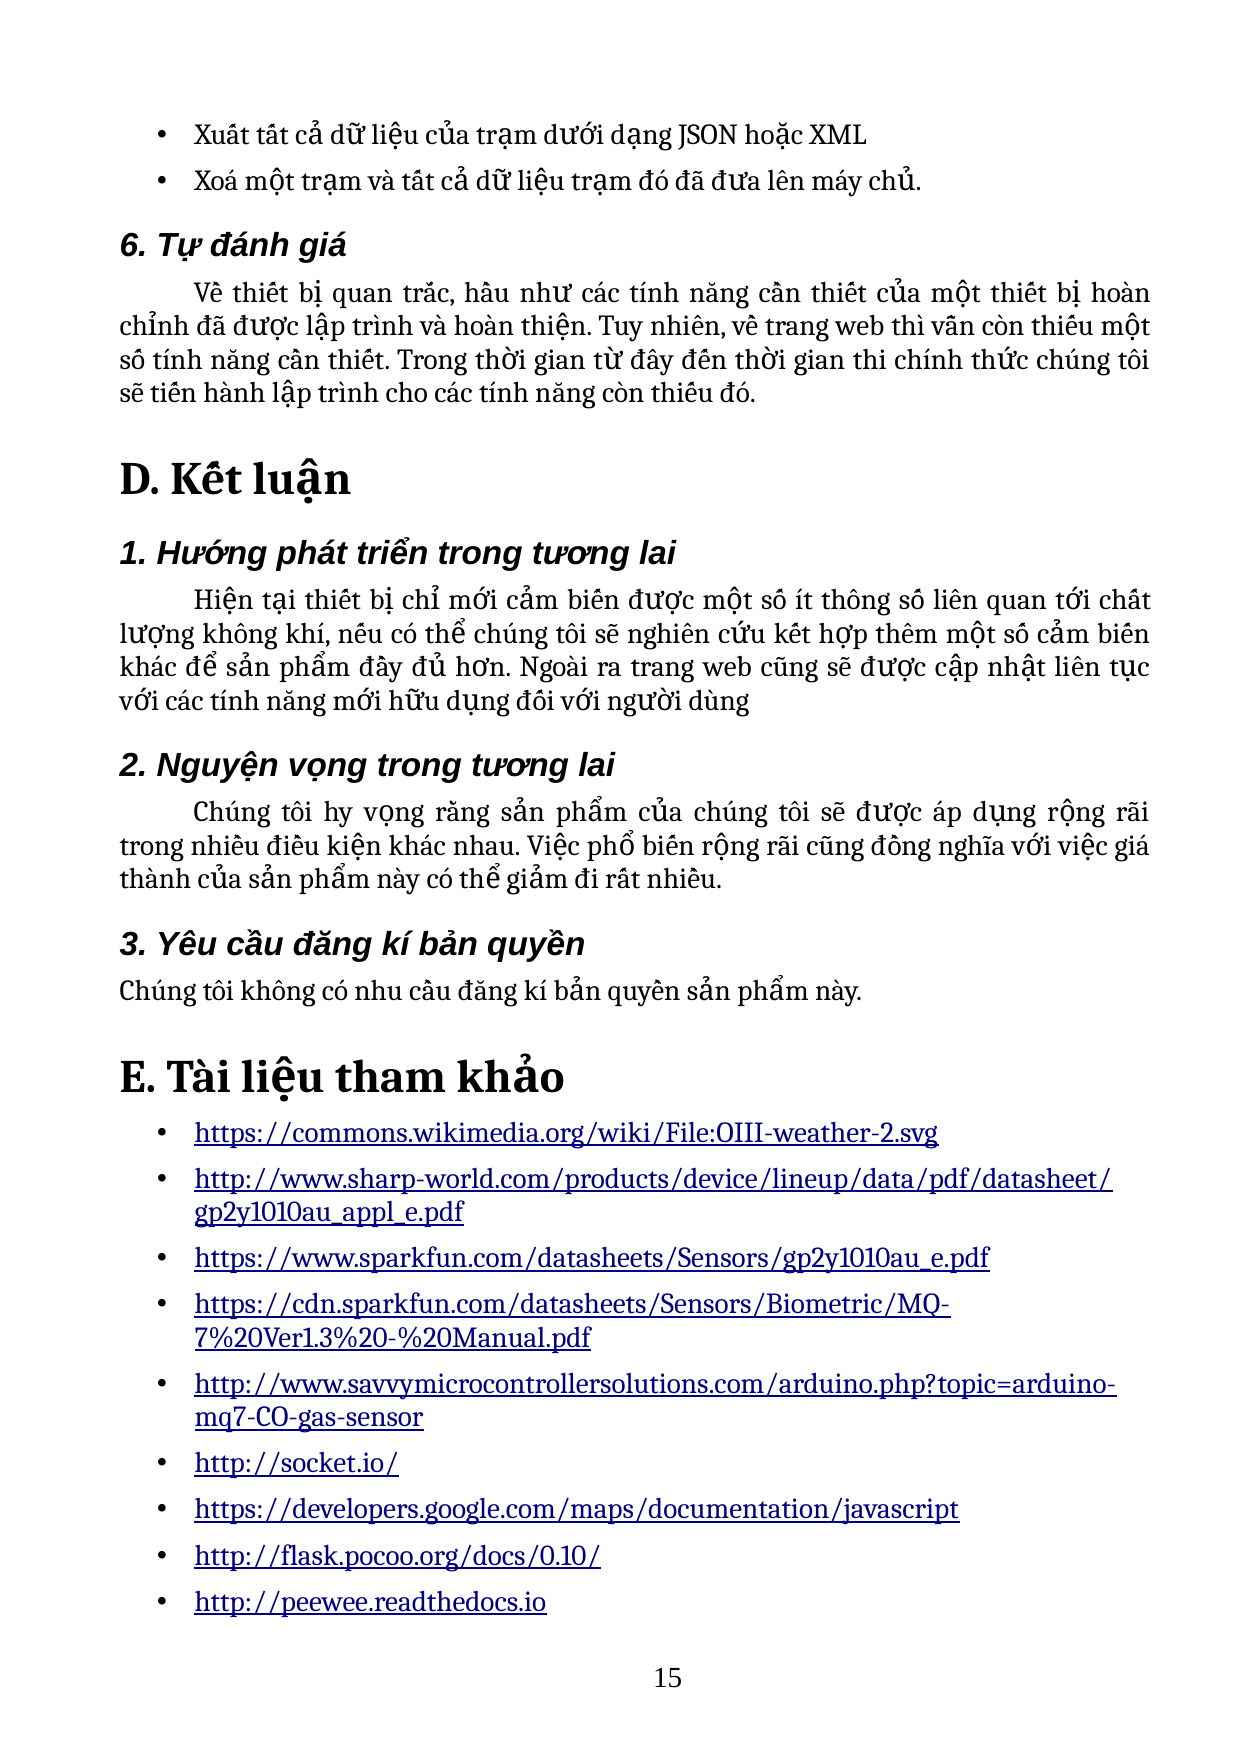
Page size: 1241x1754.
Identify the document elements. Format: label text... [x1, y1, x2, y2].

text Về thiết bị quan trắc, hầu như các tính năng cần thiết của một thiết bị hoàn chỉnh đã được lập trình và hoàn thiện. Tuy nhiên, về trang web thì vẫn còn thiếu một số tính năng cần thiết. Trong thời gian từ đây đến thời gian thi chính thức chúng tôi sẽ tiến hành lập trình cho các tính năng còn thiếu đó. [119, 276, 1151, 410]
list http://flask.pocoo.org/docs/0.10/ [157, 1539, 1151, 1572]
list Xoá một trạm và tất cả dữ liệu trạm đó đã đưa lên máy chủ. [157, 164, 1151, 198]
subtitle 6. Tự đánh giá [119, 225, 1151, 264]
list https://www.sparkfun.com/datasheets/Sensors/gp2y1010au_e.pdf [157, 1241, 1151, 1275]
text Hiện tại thiết bị chỉ mới cảm biến được một số ít thông số liên quan tới chất lượng không khí, nếu có thể chúng tôi sẽ nghiên cứu kết hợp thêm một số cảm biến khác để sản phẩm đầy đủ hơn. Ngoài ra trang web cũng sẽ được cập nhật liên tục với các tính năng mới hữu dụng đối với người dùng [119, 583, 1151, 718]
subtitle 2. Nguyện vọng trong tương lai [119, 745, 1151, 783]
subtitle 1. Hướng phát triển trong tương lai [119, 533, 1151, 571]
subtitle D. Kết luận [119, 452, 1151, 506]
list http://www.savvymicrocontrollersolutions.com/arduino.php?topic=arduino-mq7-CO-gas-sensor [157, 1367, 1151, 1434]
list http://www.sharp-world.com/products/device/lineup/data/pdf/datasheet/gp2y1010au_appl_e.pdf [157, 1162, 1151, 1229]
list http://peewee.readthedocs.io [157, 1585, 1151, 1618]
subtitle 3. Yêu cầu đăng kí bản quyền [119, 924, 1151, 962]
text Chúng tôi không có nhu cầu đăng kí bản quyền sản phẩm này. [119, 974, 1151, 1008]
list http://socket.io/ [157, 1447, 1151, 1480]
list https://cdn.sparkfun.com/datasheets/Sensors/Biometric/MQ-7%20Ver1.3%20-%20Manual.pdf [157, 1287, 1151, 1354]
list https://commons.wikimedia.org/wiki/File:OIII-weather-2.svg [157, 1116, 1151, 1149]
list Xuất tất cả dữ liệu của trạm dưới dạng JSON hoặc XML [157, 118, 1151, 152]
list https://developers.google.com/maps/documentation/javascript [157, 1493, 1151, 1526]
subtitle E. Tài liệu tham khảo [119, 1050, 1151, 1104]
text Chúng tôi hy vọng rằng sản phẩm của chúng tôi sẽ được áp dụng rộng rãi trong nhiều điều kiện khác nhau. Việc phổ biến rộng rãi cũng đồng nghĩa với việc giá thành của sản phẩm này có thể giảm đi rất nhiều. [119, 796, 1151, 896]
